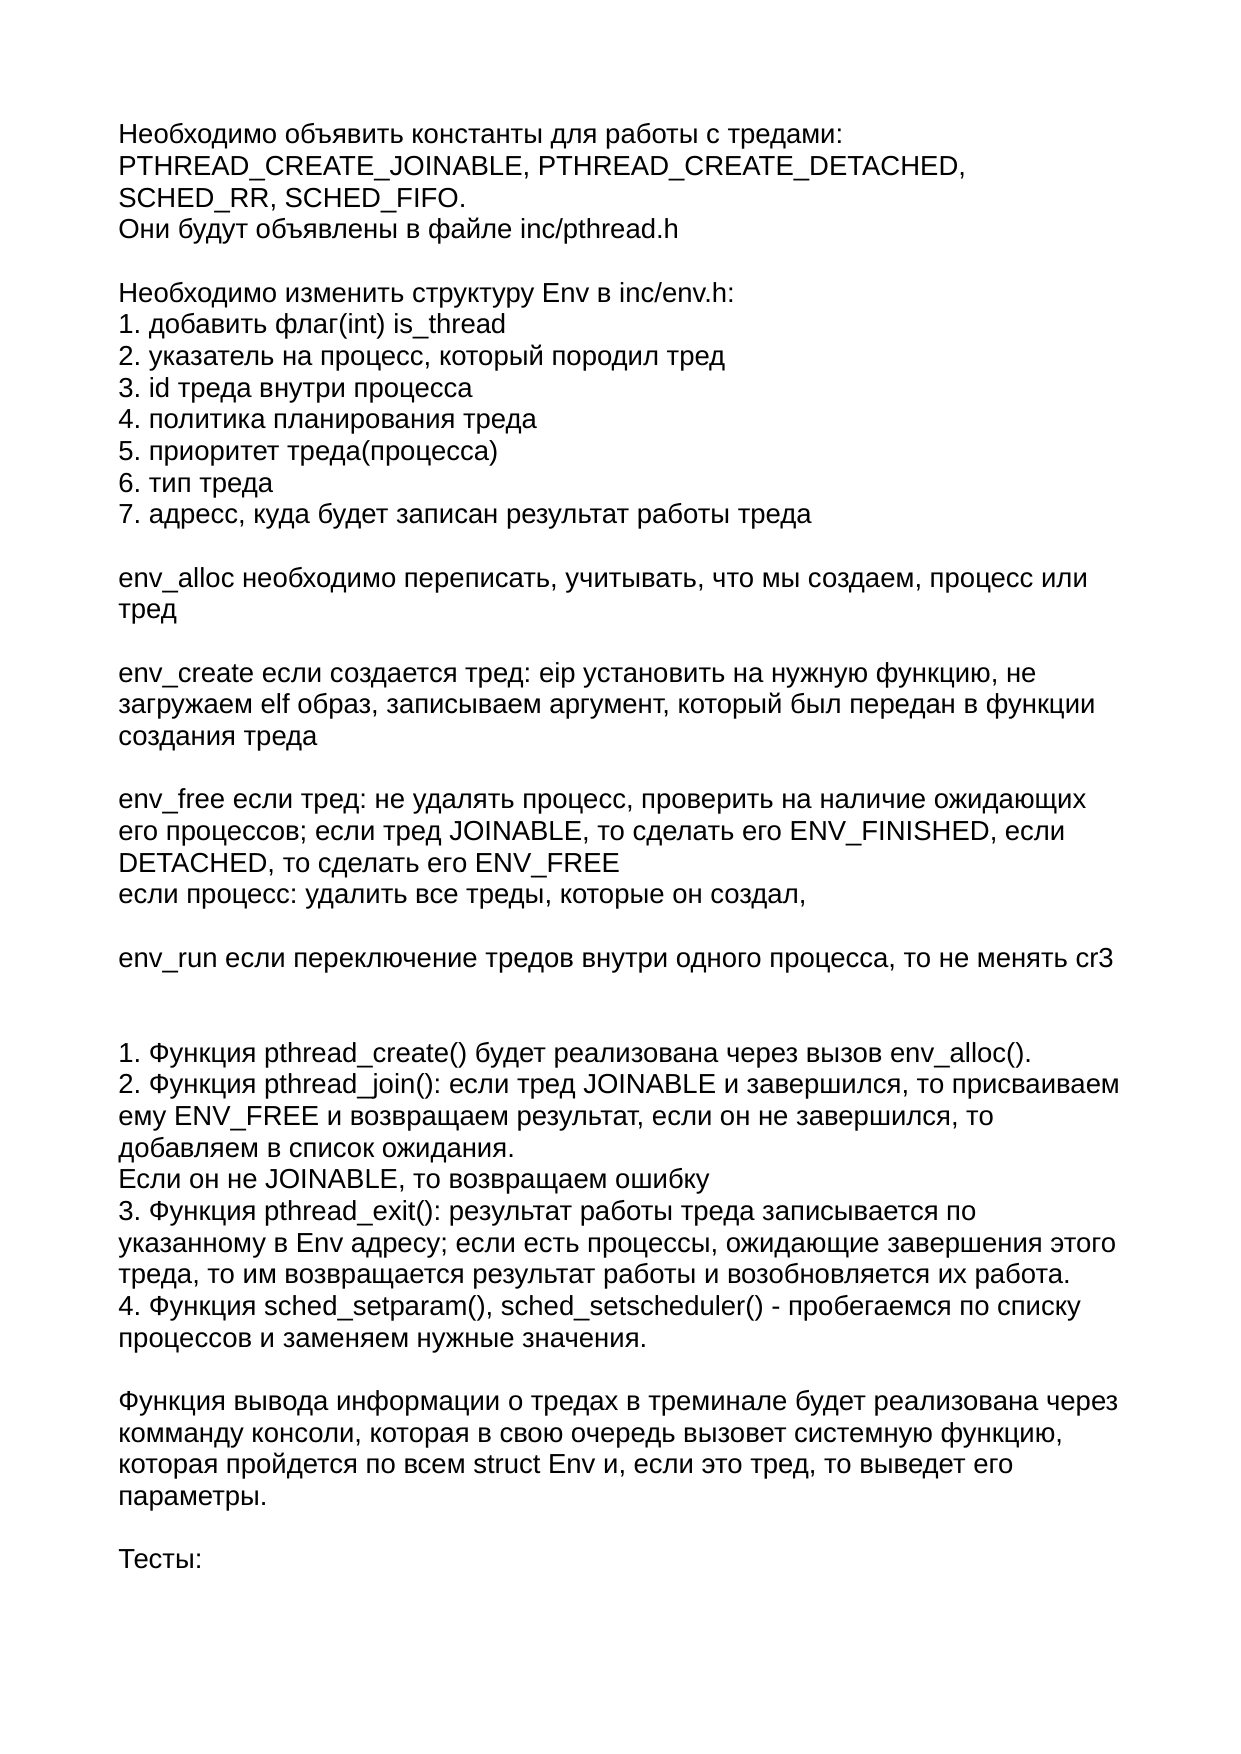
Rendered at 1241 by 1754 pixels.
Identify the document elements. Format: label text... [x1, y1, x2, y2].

text 1. Функция pthread_create() будет реализована через вызов env_alloc(). [118, 1036, 1122, 1068]
text 4. политика планирования треда [118, 403, 1122, 435]
text 4. Функция sched_setparam(), sched_setscheduler() - пробегаемся по списку процессов и заменяем нужные значения. [118, 1290, 1122, 1353]
text 1. добавить флаг(int) is_thread [118, 308, 1122, 340]
text 3. Функция pthread_exit(): результат работы треда записывается по указанному в Env адресу; если есть процессы, ожидающие завершения этого треда, то им возвращается результат работы и возобновляется их работа. [118, 1195, 1122, 1290]
text 2. Функция pthread_join(): если тред JOINABLE и завершился, то присваиваем ему ENV_FREE и возвращаем результат, если он не завершился, то добавляем в список ожидания. [118, 1068, 1122, 1163]
text Они будут объявлены в файле inc/pthread.h [118, 213, 1122, 245]
text Функция вывода информации о тредах в треминале будет реализована через комманду консоли, которая в свою очередь вызовет системную функцию, которая пройдется по всем struct Env и, если это тред, то выведет его параметры. [118, 1385, 1122, 1511]
text env_free если тред: не удалять процесс, проверить на наличие ожидающих его процессов; если тред JOINABLE, то сделать его ENV_FINISHED, если DETACHED, то сделать его ENV_FREE [118, 783, 1122, 878]
text Тесты: [118, 1543, 1122, 1575]
text Необходимо изменить структуру Env в inc/env.h: [118, 276, 1122, 308]
text env_run если переключение тредов внутри одного процесса, то не менять cr3 [118, 941, 1122, 973]
text 6. тип треда [118, 466, 1122, 498]
text Необходимо объявить константы для работы с тредами: PTHREAD_CREATE_JOINABLE, PTHREAD_CREATE_DETACHED, SCHED_RR, SCHED_FIFO. [118, 118, 1122, 213]
text Если он не JOINABLE, то возвращаем ошибку [118, 1163, 1122, 1195]
text 2. указатель на процесс, который породил тред [118, 340, 1122, 371]
text если процесс: удалить все треды, которые он создал, [118, 878, 1122, 910]
text 7. адресс, куда будет записан результат работы треда [118, 498, 1122, 530]
text 3. id треда внутри процесса [118, 371, 1122, 403]
text env_alloc необходимо переписать, учитывать, что мы создаем, процесс или тред [118, 561, 1122, 625]
text env_create если создается тред: eip установить на нужную функцию, не загружаем elf образ, записываем аргумент, который был передан в функции создания треда [118, 656, 1122, 751]
text 5. приоритет треда(процесса) [118, 435, 1122, 466]
